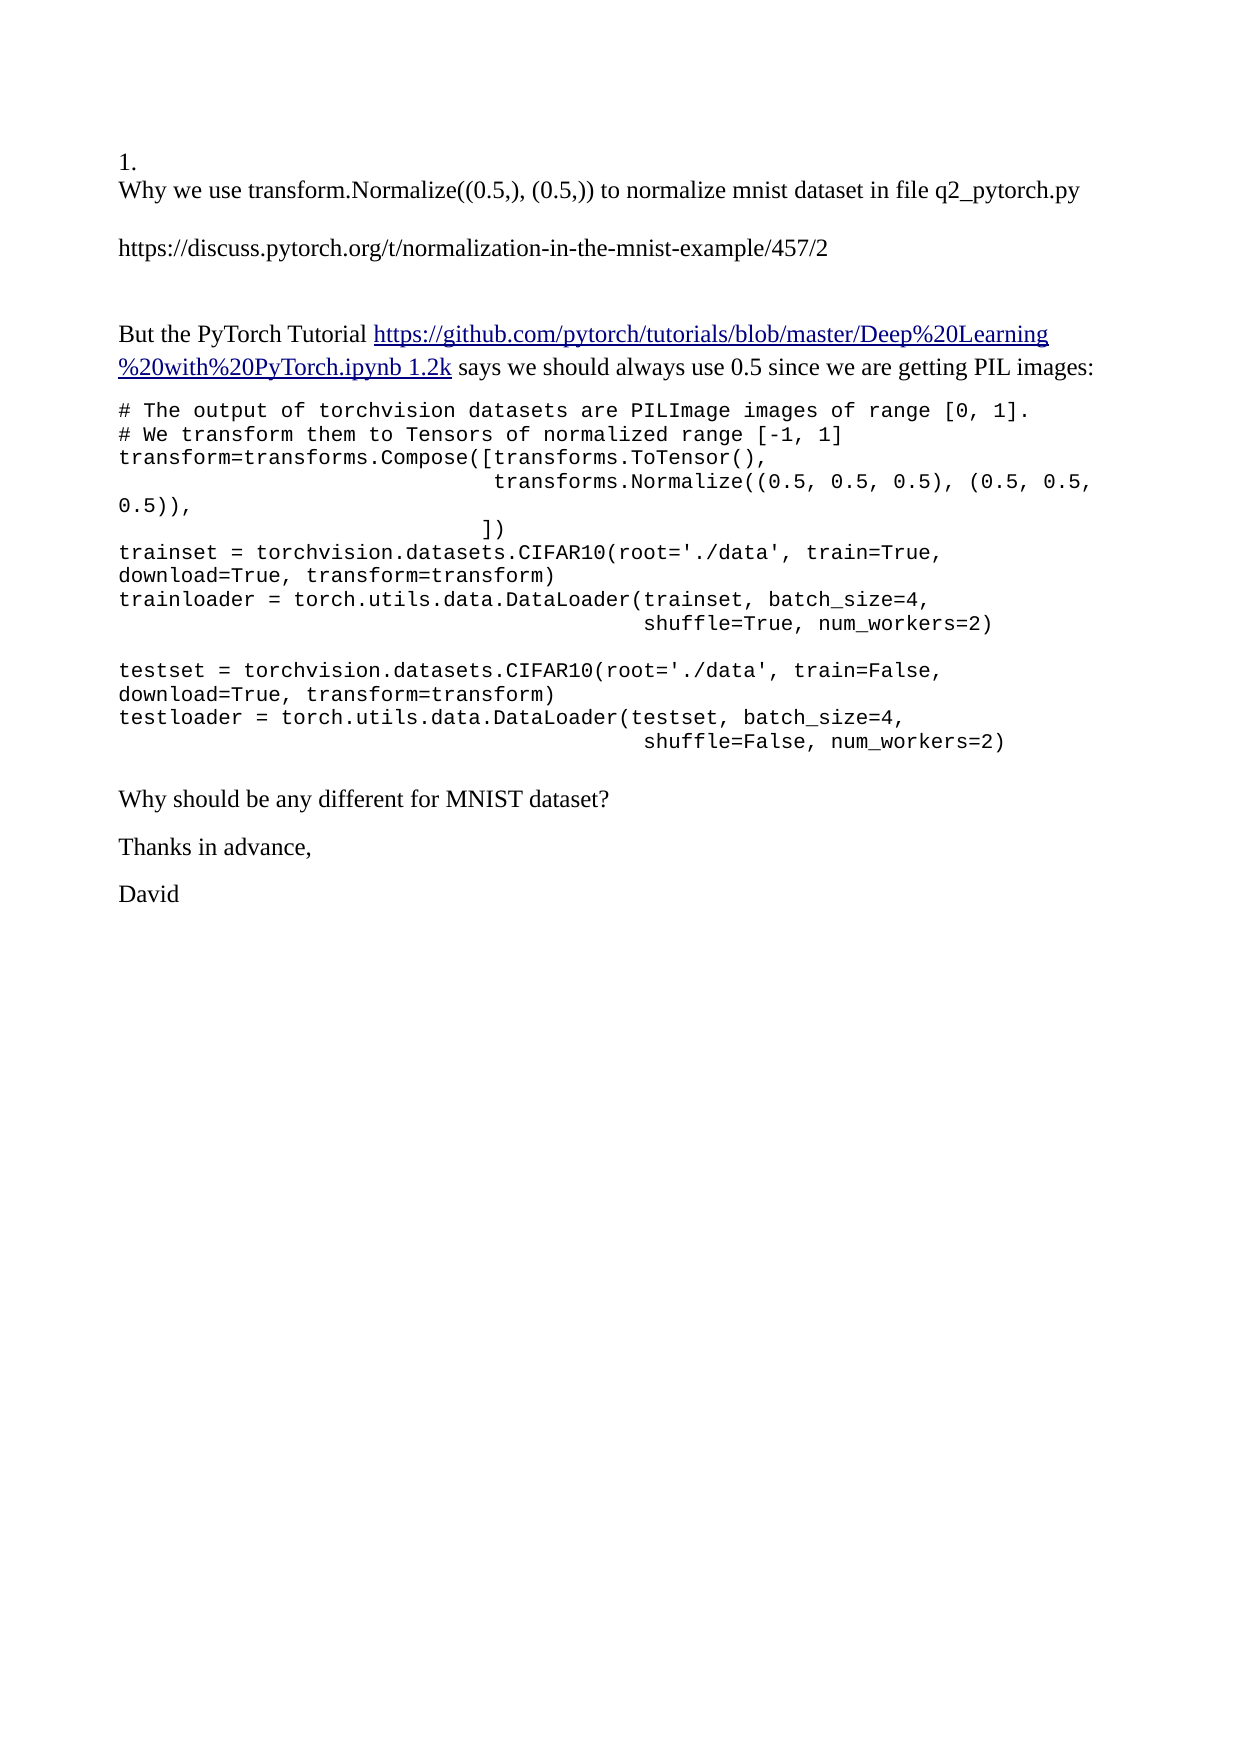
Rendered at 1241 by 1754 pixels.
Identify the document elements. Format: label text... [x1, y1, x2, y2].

text trainloader = torch.utils.data.DataLoader(trainset, batch_size=4, [118, 589, 1122, 613]
text Why we use transform.Normalize((0.5,), (0.5,)) to normalize mnist dataset in file q2_pytorch.py [118, 176, 1122, 204]
text Why should be any different for MNIST dataset? [118, 784, 1122, 813]
text Thanks in advance, [118, 832, 1122, 861]
text But the PyTorch Tutorial https://github.com/pytorch/tutorials/blob/master/Deep%20Learning%20with%20PyTorch.ipynb 1.2k says we should always use 0.5 since we are getting PIL images: [118, 319, 1122, 381]
text testloader = torch.utils.data.DataLoader(testset, batch_size=4, [118, 707, 1122, 731]
text shuffle=False, num_workers=2) [118, 731, 1122, 755]
text trainset = torchvision.datasets.CIFAR10(root='./data', train=True, download=True, transform=transform) [118, 542, 1122, 589]
text 1. [118, 147, 1122, 176]
text https://discuss.pytorch.org/t/normalization-in-the-mnist-example/457/2 [118, 233, 1122, 262]
text # The output of torchvision datasets are PILImage images of range [0, 1]. [118, 400, 1122, 424]
text testset = torchvision.datasets.CIFAR10(root='./data', train=False, download=True, transform=transform) [118, 660, 1122, 707]
text transforms.Normalize((0.5, 0.5, 0.5), (0.5, 0.5, 0.5)), [118, 471, 1122, 518]
text David [118, 879, 1122, 908]
text transform=transforms.Compose([transforms.ToTensor(), [118, 447, 1122, 471]
text ]) [118, 518, 1122, 542]
text shuffle=True, num_workers=2) [118, 613, 1122, 636]
text # We transform them to Tensors of normalized range [-1, 1] [118, 424, 1122, 447]
